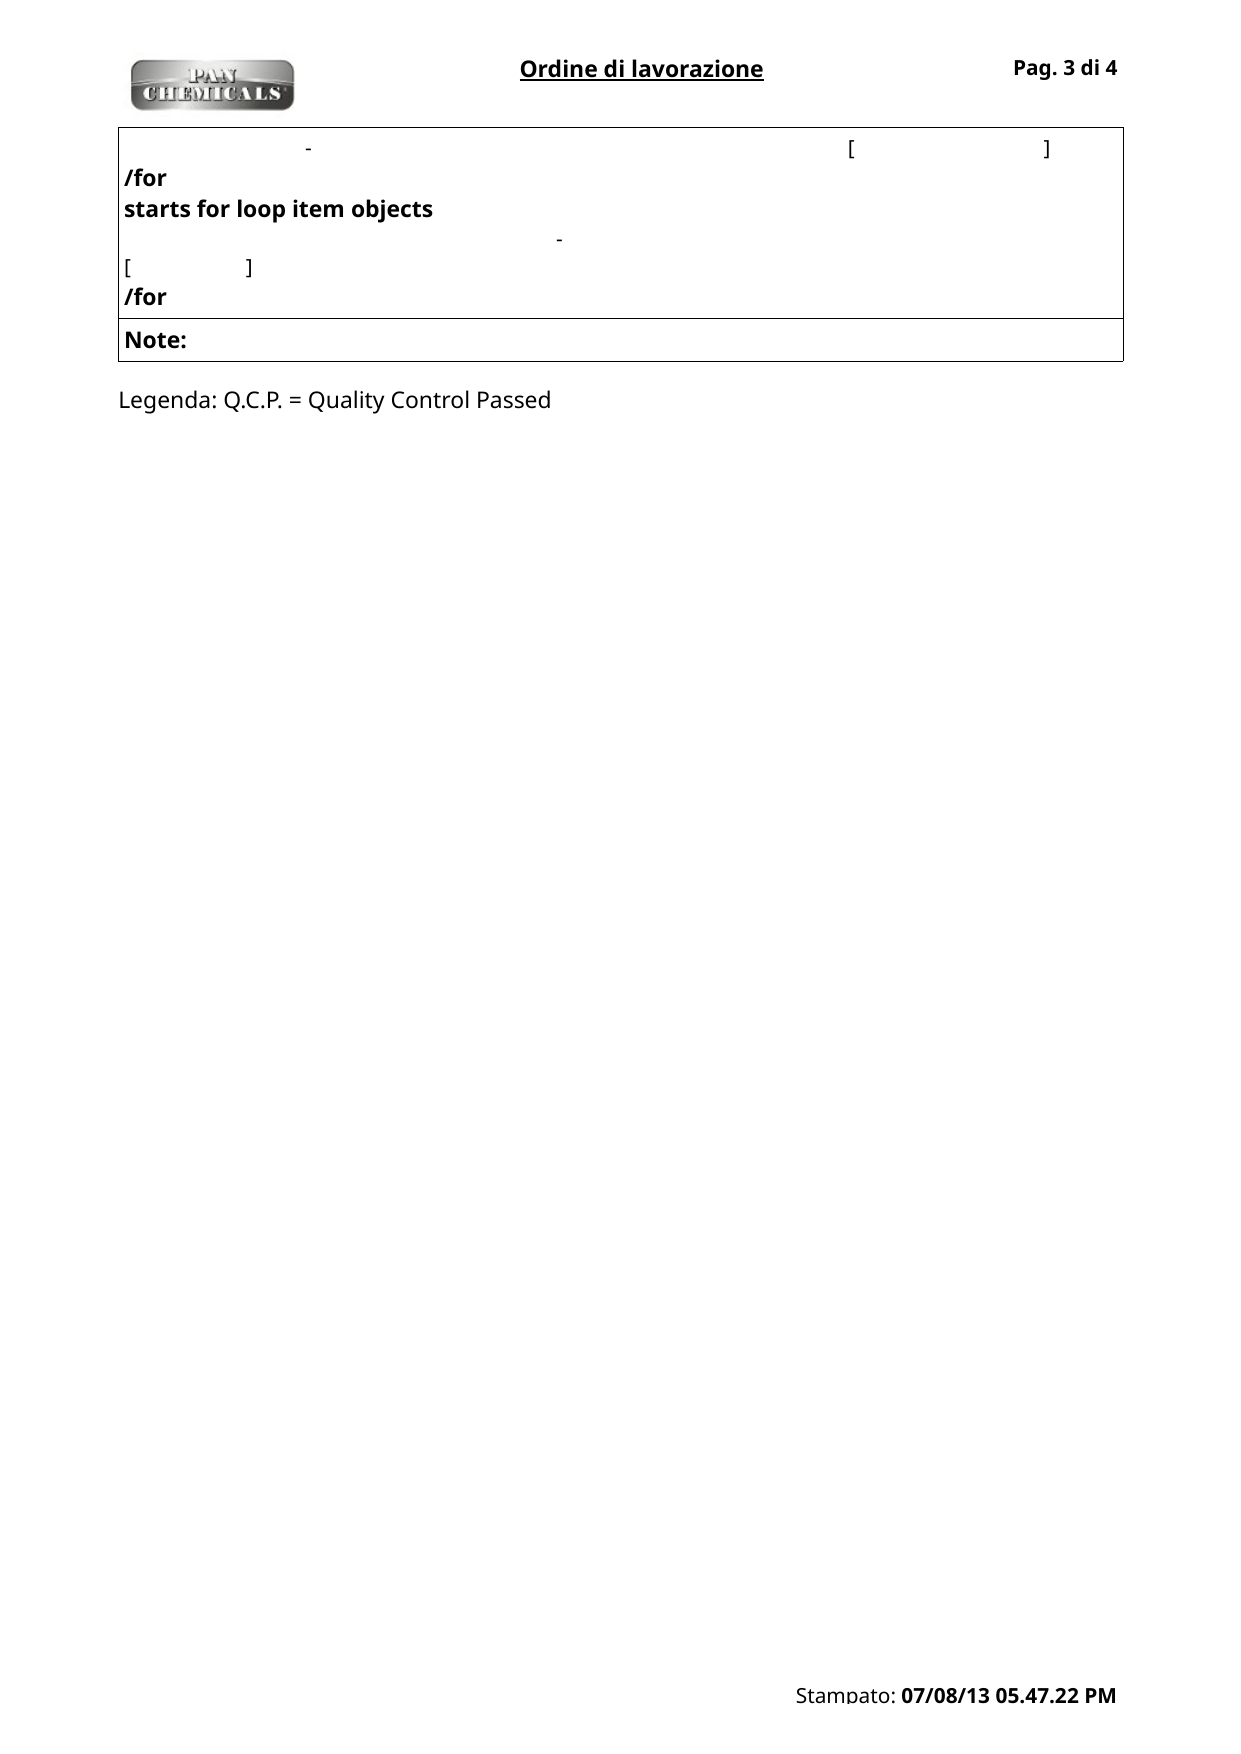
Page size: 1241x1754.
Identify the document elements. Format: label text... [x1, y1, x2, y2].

text <if test="len(objects)>1 and o.id!=objects[-1].id"> [118, 415, 1122, 443]
picture [123, 52, 302, 118]
table_cell Note: <o.lavoration_note> [119, 319, 1123, 361]
text Legenda: Q.C.P. = Quality Control Passed [118, 383, 1122, 415]
table_cell starts for loop item objects <ol.partner_id.name> - <ol.product_ul_id.name if ol.product_ul_id else "non definito"> [<ol.product_uom_qty>] /for starts for loop item objects <"A magazzino" if ol.stock else ol.partner_id.name > - <ol.product_ul_id.name if ol.product_ul_id else "non definito"> [<ol.quantity>] /for [119, 128, 1123, 318]
